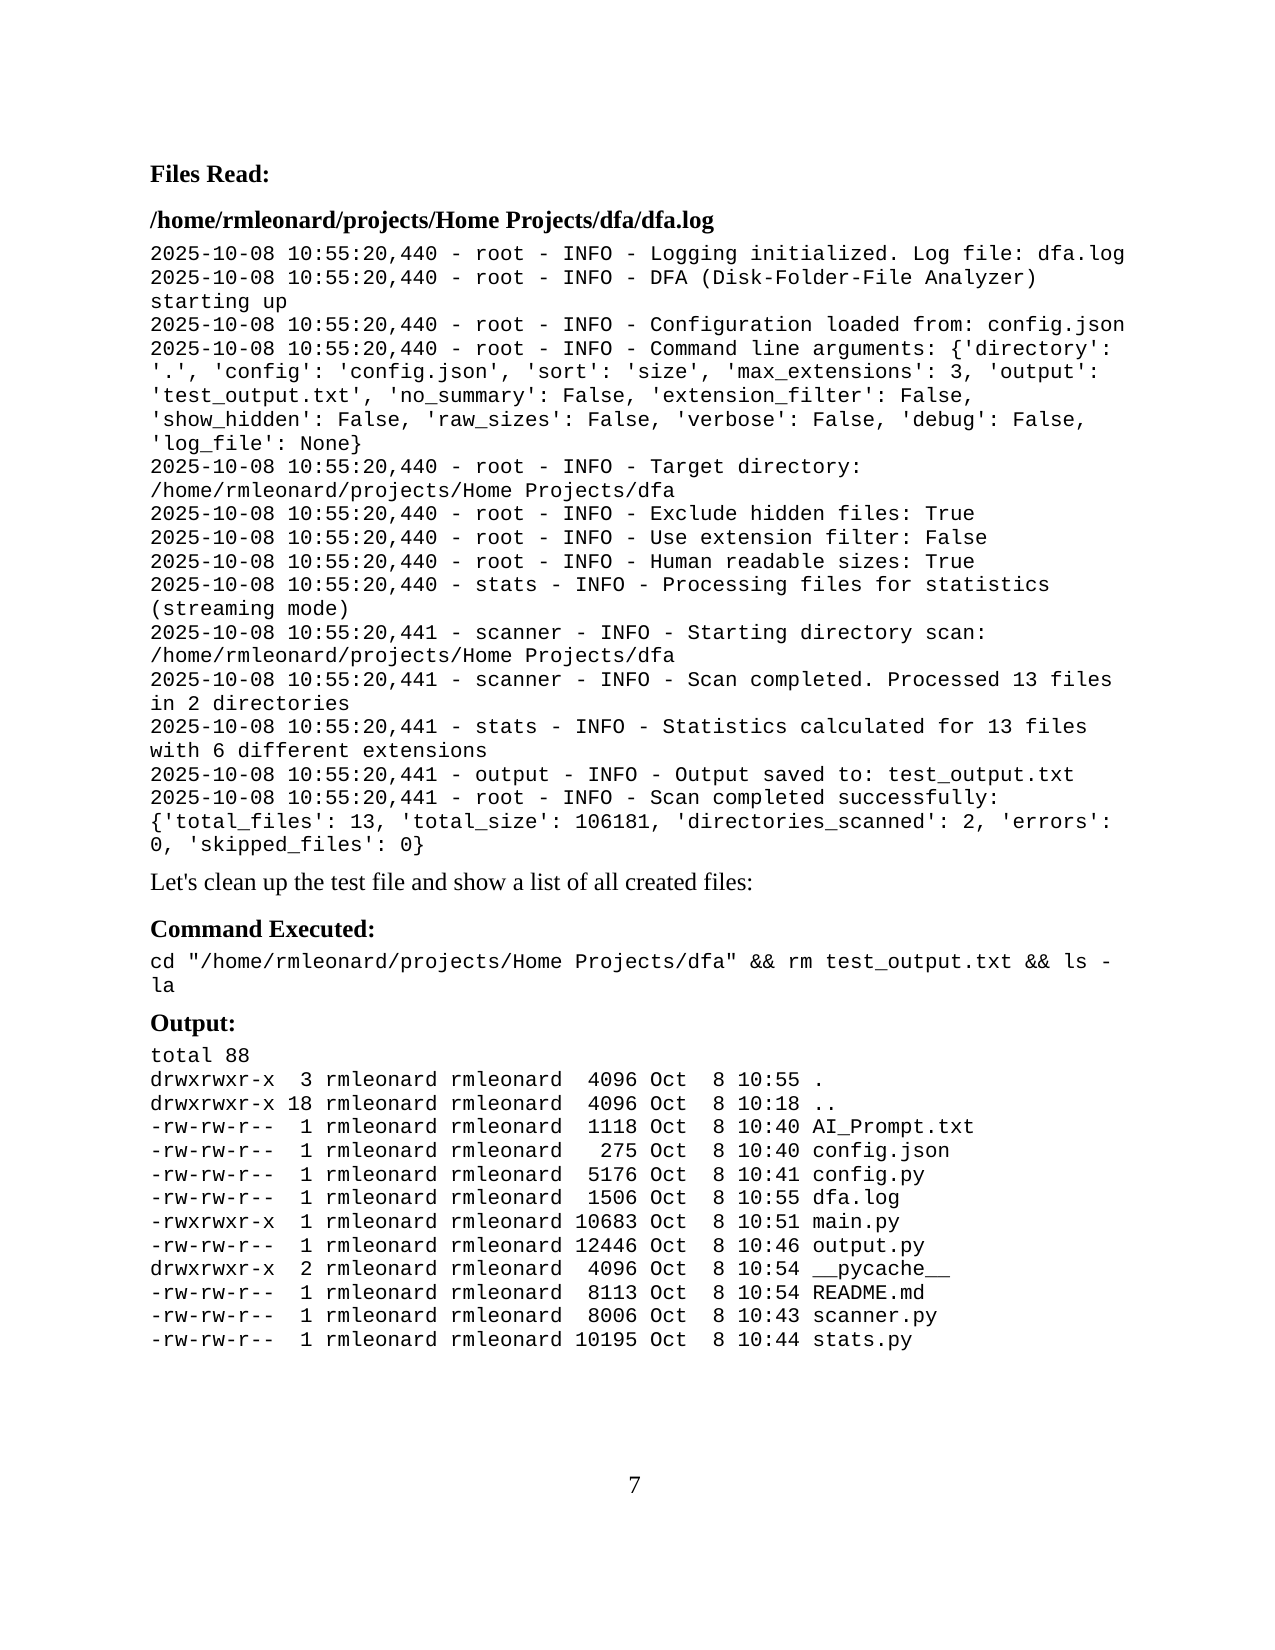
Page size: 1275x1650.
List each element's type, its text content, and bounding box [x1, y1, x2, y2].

text 2025-10-08 10:55:20,440 - root - INFO - Configuration loaded from: config.json [150, 314, 1125, 338]
text cd "/home/rmleonard/projects/Home Projects/dfa" && rm test_output.txt && ls -la [150, 951, 1125, 999]
text -rw-rw-r-- 1 rmleonard rmleonard 8006 Oct 8 10:43 scanner.py [150, 1306, 1125, 1329]
text 2025-10-08 10:55:20,440 - root - INFO - Target directory: /home/rmleonard/projects/Home Projects/dfa [150, 456, 1125, 503]
text Files Read: [150, 159, 1125, 188]
text drwxrwxr-x 2 rmleonard rmleonard 4096 Oct 8 10:54 __pycache__ [150, 1258, 1125, 1282]
text 2025-10-08 10:55:20,441 - stats - INFO - Statistics calculated for 13 files with 6 different extensions [150, 716, 1125, 763]
text 2025-10-08 10:55:20,441 - output - INFO - Output saved to: test_output.txt [150, 763, 1125, 787]
text -rw-rw-r-- 1 rmleonard rmleonard 12446 Oct 8 10:46 output.py [150, 1234, 1125, 1258]
text 2025-10-08 10:55:20,440 - root - INFO - Use extension filter: False [150, 527, 1125, 551]
text Command Executed: [150, 914, 1125, 942]
text 2025-10-08 10:55:20,440 - root - INFO - DFA (Disk-Folder-File Analyzer) starting up [150, 267, 1125, 314]
text 2025-10-08 10:55:20,441 - root - INFO - Scan completed successfully: {'total_files': 13, 'total_size': 106181, 'directories_scanned': 2, 'errors': 0, 'skipped_files': 0} [150, 787, 1125, 858]
text /home/rmleonard/projects/Home Projects/dfa/dfa.log [150, 206, 1125, 234]
text 2025-10-08 10:55:20,440 - root - INFO - Exclude hidden files: True [150, 503, 1125, 527]
text -rw-rw-r-- 1 rmleonard rmleonard 5176 Oct 8 10:41 config.py [150, 1164, 1125, 1187]
text drwxrwxr-x 18 rmleonard rmleonard 4096 Oct 8 10:18 .. [150, 1093, 1125, 1116]
text 2025-10-08 10:55:20,440 - root - INFO - Human readable sizes: True [150, 551, 1125, 574]
text Output: [150, 1008, 1125, 1036]
text -rw-rw-r-- 1 rmleonard rmleonard 10195 Oct 8 10:44 stats.py [150, 1329, 1125, 1353]
text -rw-rw-r-- 1 rmleonard rmleonard 1506 Oct 8 10:55 dfa.log [150, 1187, 1125, 1211]
text 2025-10-08 10:55:20,441 - scanner - INFO - Scan completed. Processed 13 files in 2 directories [150, 669, 1125, 716]
text -rw-rw-r-- 1 rmleonard rmleonard 8113 Oct 8 10:54 README.md [150, 1282, 1125, 1306]
text -rwxrwxr-x 1 rmleonard rmleonard 10683 Oct 8 10:51 main.py [150, 1211, 1125, 1234]
text 2025-10-08 10:55:20,441 - scanner - INFO - Starting directory scan: /home/rmleonard/projects/Home Projects/dfa [150, 622, 1125, 669]
text 2025-10-08 10:55:20,440 - root - INFO - Command line arguments: {'directory': '.', 'config': 'config.json', 'sort': 'size', 'max_extensions': 3, 'output': 'test_output.txt', 'no_summary': False, 'extension_filter': False, 'show_hidden': False, 'raw_sizes': False, 'verbose': False, 'debug': False, 'log_file': None} [150, 338, 1125, 456]
text -rw-rw-r-- 1 rmleonard rmleonard 1118 Oct 8 10:40 AI_Prompt.txt [150, 1116, 1125, 1140]
text total 88 [150, 1045, 1125, 1069]
text -rw-rw-r-- 1 rmleonard rmleonard 275 Oct 8 10:40 config.json [150, 1140, 1125, 1164]
text drwxrwxr-x 3 rmleonard rmleonard 4096 Oct 8 10:55 . [150, 1069, 1125, 1093]
text Let's clean up the test file and show a list of all created files: [150, 867, 1125, 896]
text 2025-10-08 10:55:20,440 - stats - INFO - Processing files for statistics (streaming mode) [150, 574, 1125, 622]
text 2025-10-08 10:55:20,440 - root - INFO - Logging initialized. Log file: dfa.log [150, 243, 1125, 267]
